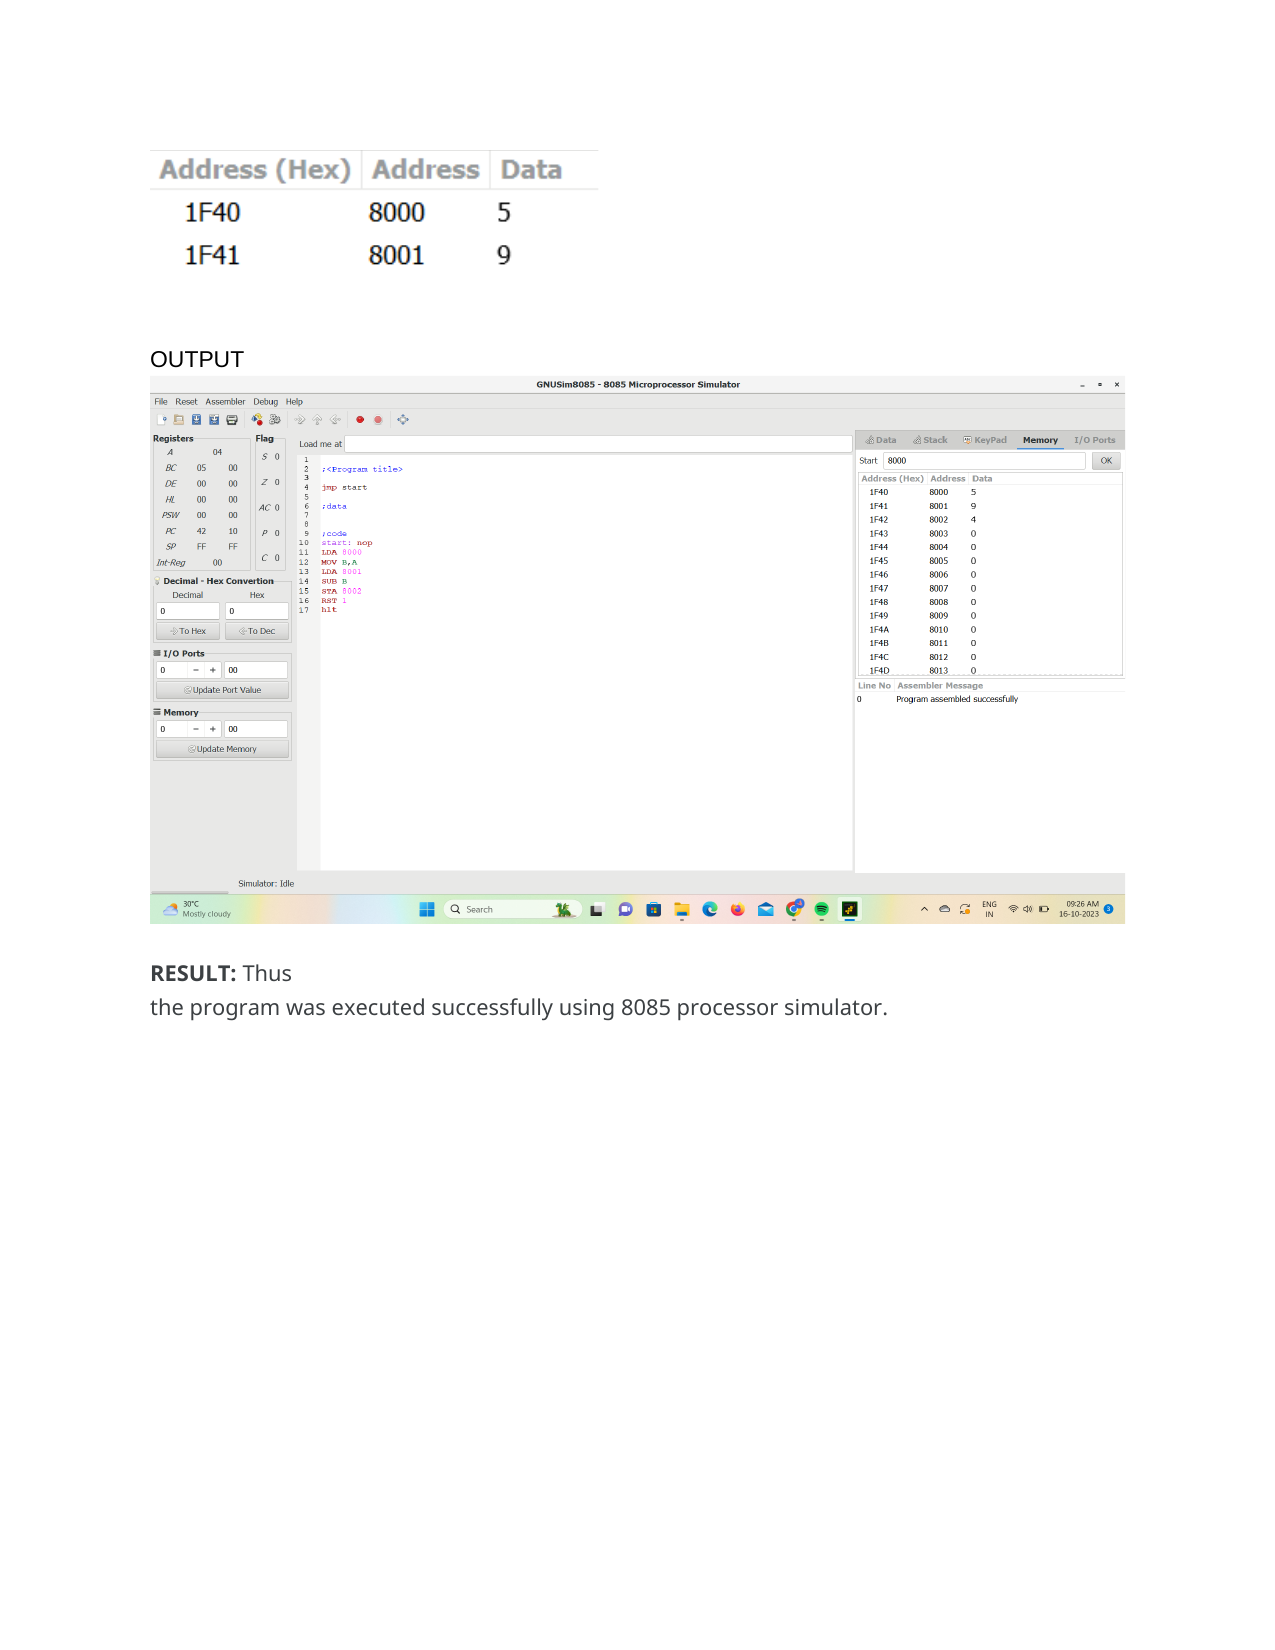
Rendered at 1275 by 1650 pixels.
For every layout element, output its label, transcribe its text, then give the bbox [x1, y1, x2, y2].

text OUTPUT [150, 346, 1125, 372]
text the program was executed successfully using 8085 processor simulator. [150, 992, 1125, 1022]
picture [150, 150, 599, 282]
picture [150, 375, 1125, 924]
text RESULT: Thus [150, 958, 1125, 987]
